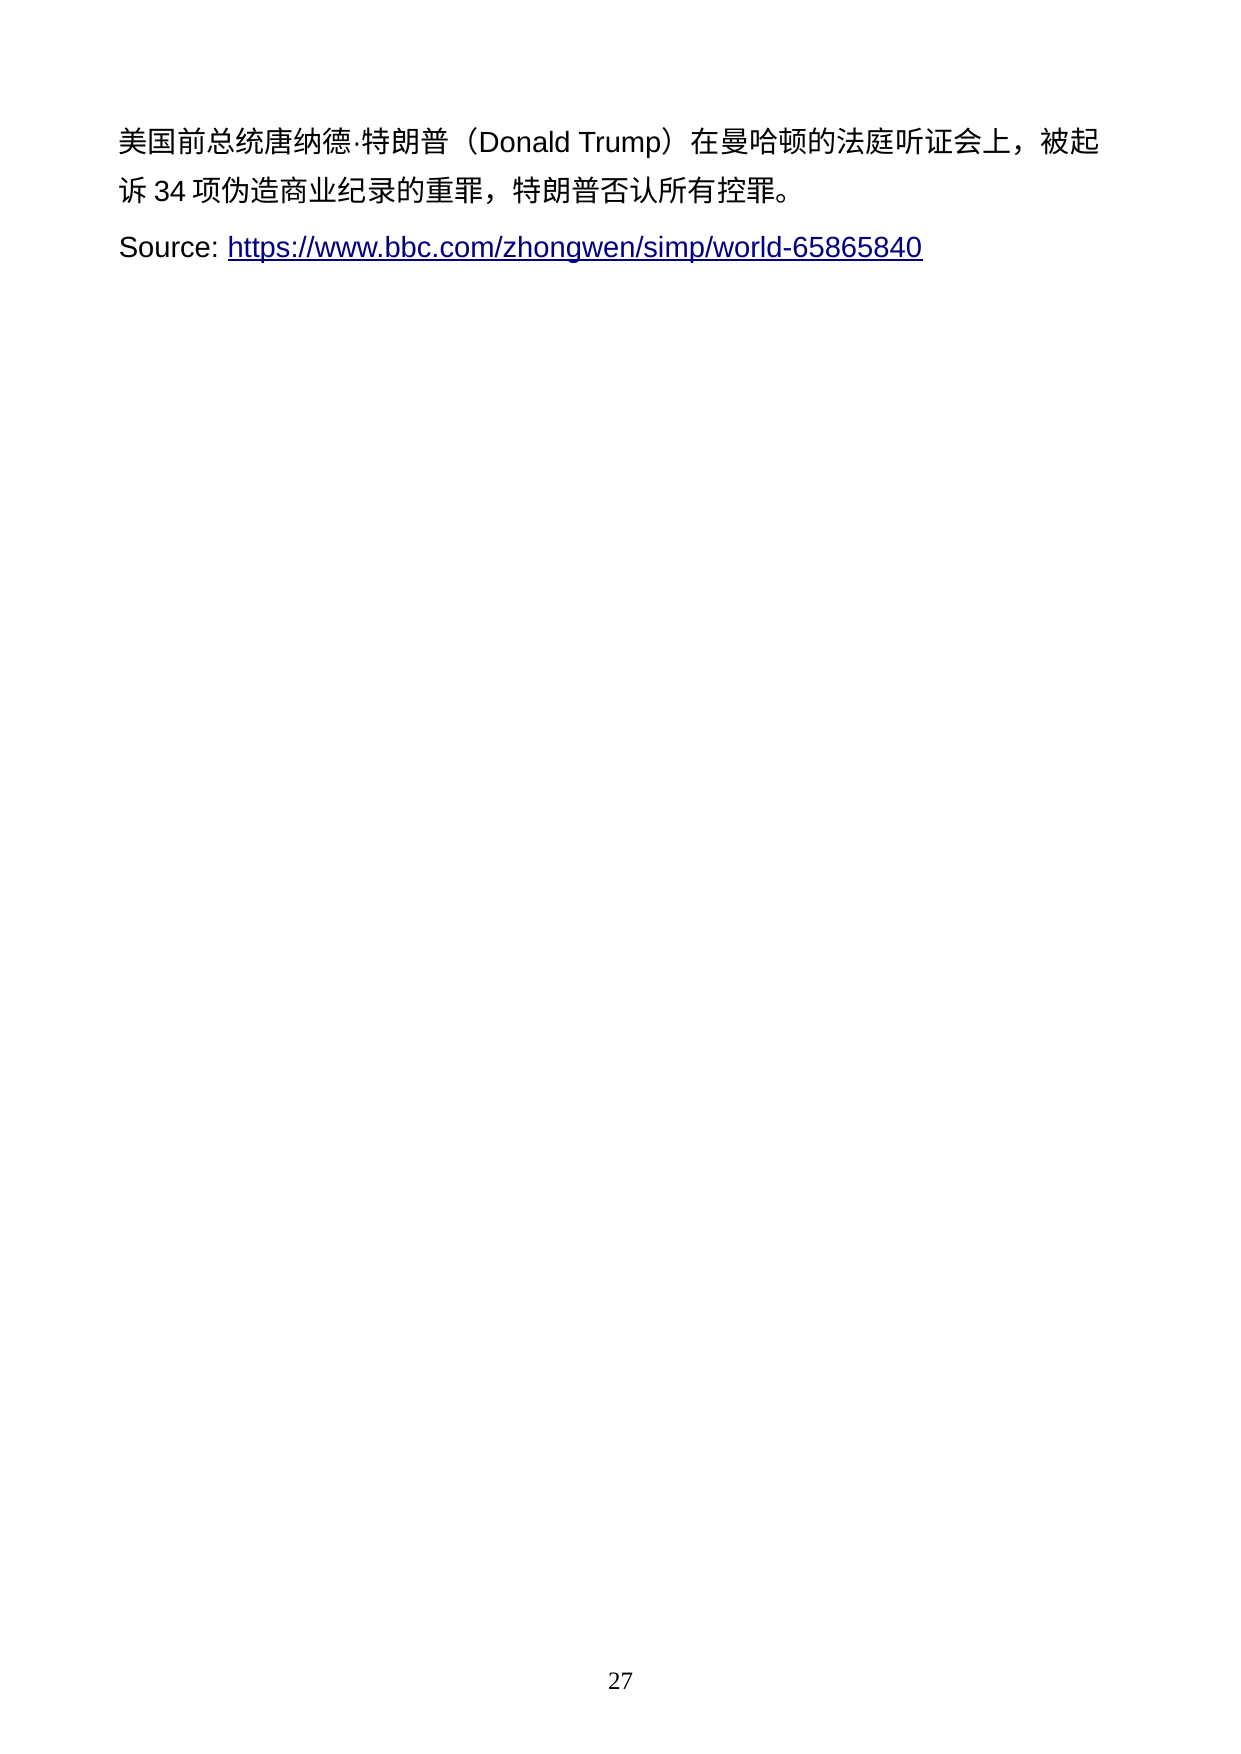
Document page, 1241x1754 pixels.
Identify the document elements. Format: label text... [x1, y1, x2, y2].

text 美国前总统唐纳德·特朗普（Donald Trump）在曼哈顿的法庭听证会上，被起诉34项伪造商业纪录的重罪，特朗普否认所有控罪。 [118, 118, 1122, 209]
text Source: https://www.bbc.com/zhongwen/simp/world-65865840 [118, 230, 1122, 264]
